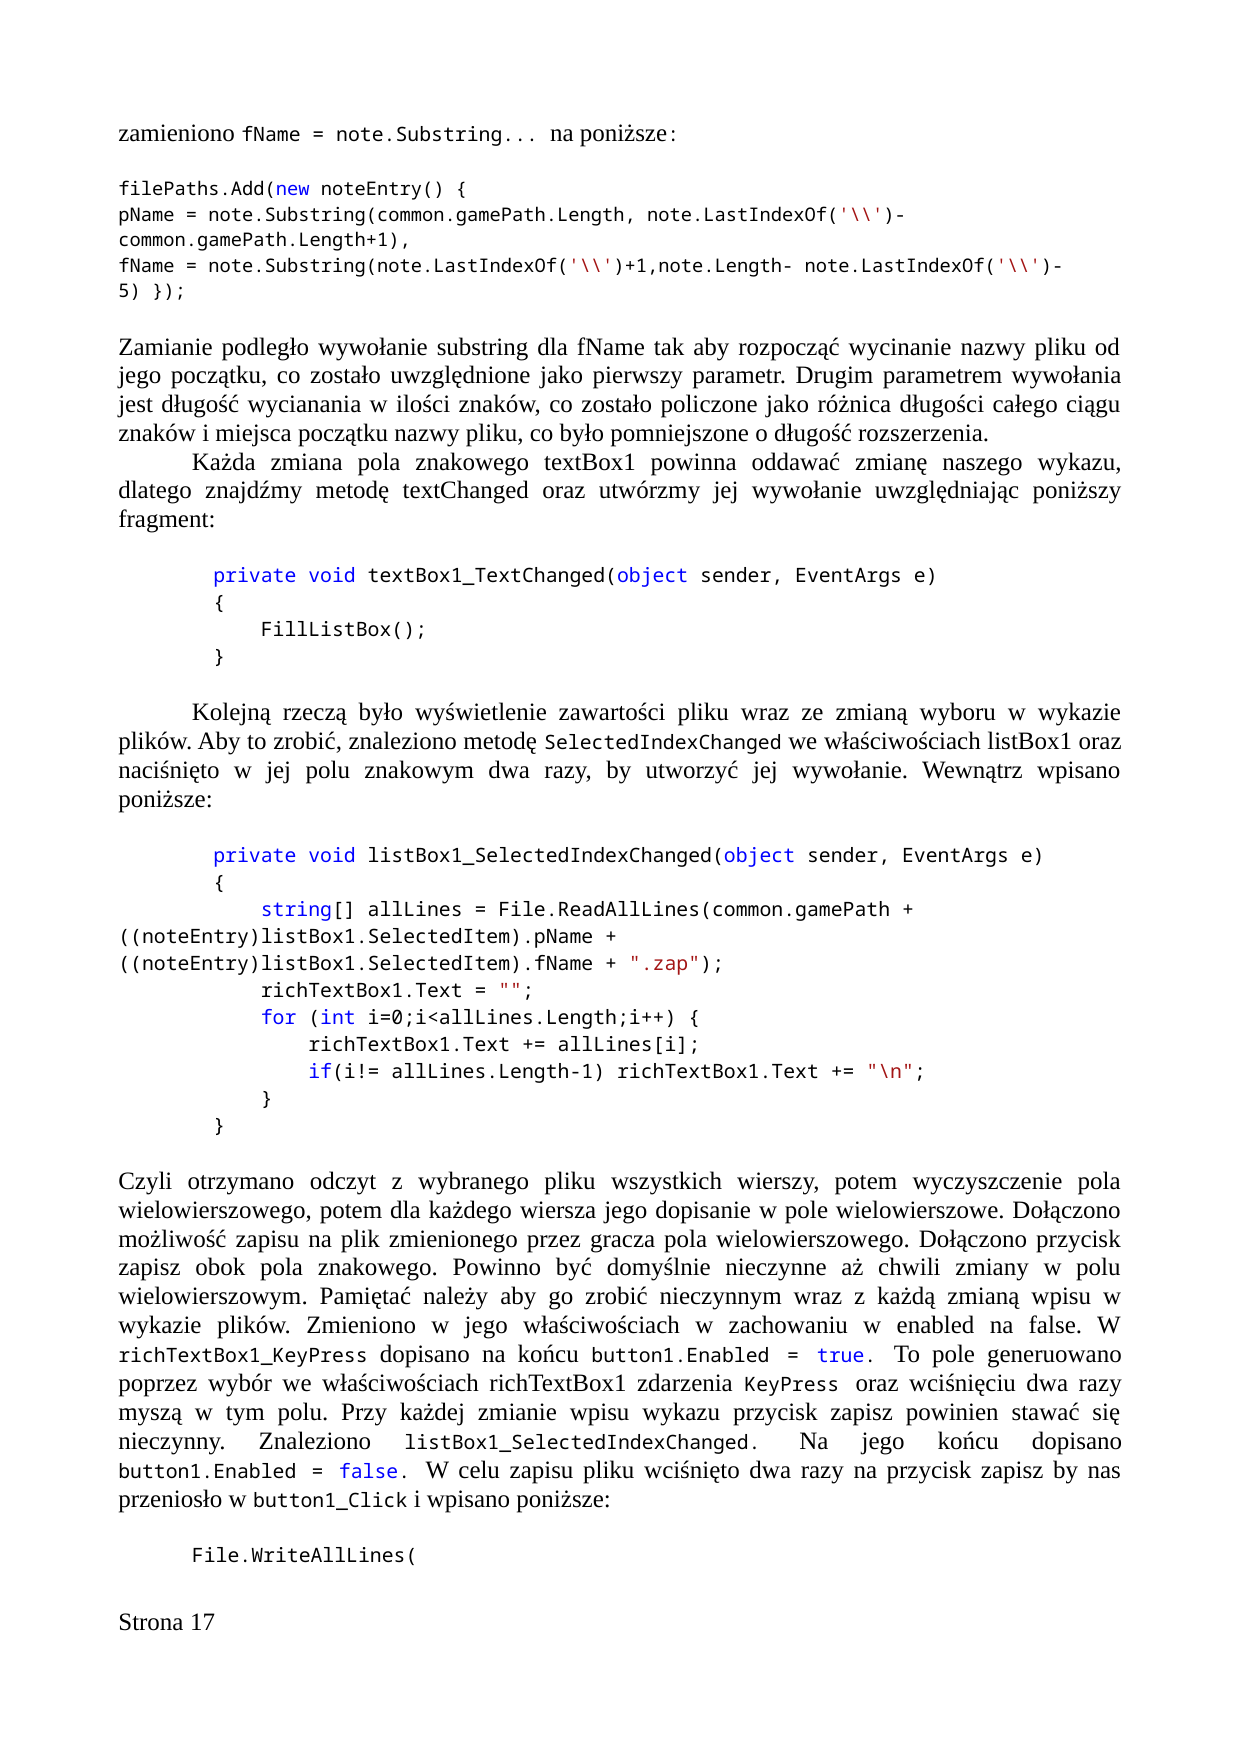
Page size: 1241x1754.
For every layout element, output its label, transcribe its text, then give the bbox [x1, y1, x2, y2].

text if(i!= allLines.Length-1) richTextBox1.Text += "\n"; [118, 1057, 1122, 1084]
text ((noteEntry)listBox1.SelectedItem).fName + ".zap"); [118, 949, 1122, 976]
text pName = note.Substring(common.gamePath.Length, note.LastIndexOf('\\')- common.gamePath.Length+1), [118, 201, 1122, 252]
text private void textBox1_TextChanged(object sender, EventArgs e) [118, 561, 1122, 588]
text string[] allLines = File.ReadAllLines(common.gamePath + ((noteEntry)listBox1.SelectedItem).pName + [118, 895, 1122, 949]
text for (int i=0;i<allLines.Length;i++) { [118, 1003, 1122, 1030]
text richTextBox1.Text += allLines[i]; [118, 1030, 1122, 1057]
text { [118, 588, 1122, 615]
text File.WriteAllLines( [118, 1542, 1122, 1569]
text filePaths.Add(new noteEntry() { [118, 176, 1122, 201]
text zamieniono fName = note.Substring... na poniższe: [118, 118, 1122, 147]
text richTextBox1.Text = ""; [118, 976, 1122, 1003]
text } [118, 642, 1122, 669]
text Każda zmiana pola znakowego textBox1 powinna oddawać zmianę naszego wykazu, dlatego znajdźmy metodę textChanged oraz utwórzmy jej wywołanie uwzględniając poniższy fragment: [118, 447, 1122, 533]
text fName = note.Substring(note.LastIndexOf('\\')+1,note.Length- note.LastIndexOf('\\')-5) }); [118, 252, 1122, 303]
text Czyli otrzymano odczyt z wybranego pliku wszystkich wierszy, potem wyczyszczenie pola wielowierszowego, potem dla każdego wiersza jego dopisanie w pole wielowierszowe. Dołączono możliwość zapisu na plik zmienionego przez gracza pola wielowierszowego. Dołączono przycisk zapisz obok pola znakowego. Powinno być domyślnie nieczynne aż chwili zmiany w polu wielowierszowym. Pamiętać należy aby go zrobić nieczynnym wraz z każdą zmianą wpisu w wykazie plików. Zmieniono w jego właściwościach w zachowaniu w enabled na false. W richTextBox1_KeyPress dopisano na końcu button1.Enabled = true. To pole generuowano poprzez wybór we właściwościach richTextBox1 zdarzenia KeyPress oraz wciśnięciu dwa razy myszą w tym polu. Przy każdej zmianie wpisu wykazu przycisk zapisz powinien stawać się nieczynny. Znaleziono listBox1_SelectedIndexChanged. Na jego końcu dopisano button1.Enabled = false. W celu zapisu pliku wciśnięto dwa razy na przycisk zapisz by nas przeniosło w button1_Click i wpisano poniższe: [118, 1166, 1122, 1513]
text Kolejną rzeczą było wyświetlenie zawartości pliku wraz ze zmianą wyboru w wykazie plików. Aby to zrobić, znaleziono metodę SelectedIndexChanged we właściwościach listBox1 oraz naciśnięto w jej polu znakowym dwa razy, by utworzyć jej wywołanie. Wewnątrz wpisano poniższe: [118, 697, 1122, 813]
text } [118, 1111, 1122, 1138]
text FillListBox(); [118, 615, 1122, 642]
text { [118, 868, 1122, 895]
text private void listBox1_SelectedIndexChanged(object sender, EventArgs e) [118, 841, 1122, 868]
text } [118, 1084, 1122, 1111]
text Zamianie podległo wywołanie substring dla fName tak aby rozpocząć wycinanie nazwy pliku od jego początku, co zostało uwzględnione jako pierwszy parametr. Drugim parametrem wywołania jest długość wycianania w ilości znaków, co zostało policzone jako różnica długości całego ciągu znaków i miejsca początku nazwy pliku, co było pomniejszone o długość rozszerzenia. [118, 332, 1122, 447]
